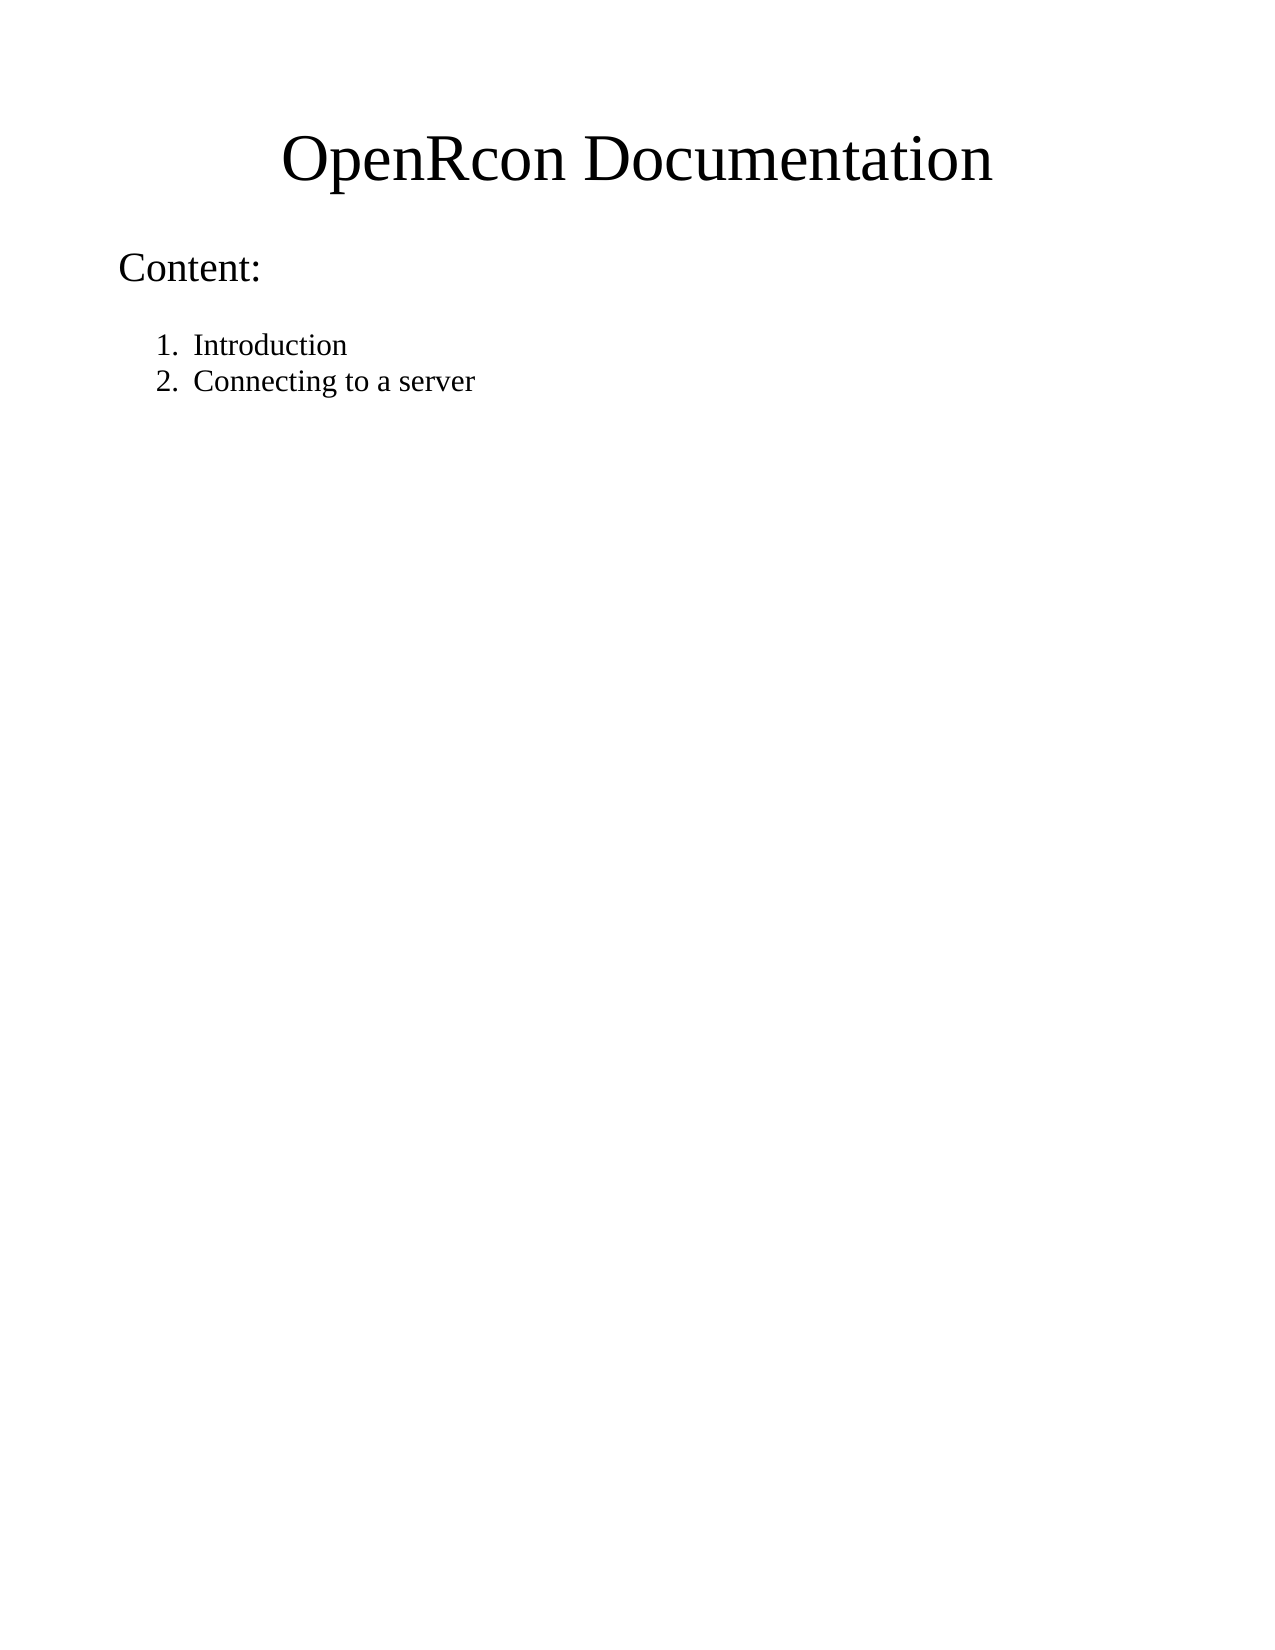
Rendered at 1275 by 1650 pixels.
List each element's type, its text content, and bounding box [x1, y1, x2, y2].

text OpenRcon Documentation [118, 118, 1157, 195]
list Introduction [156, 327, 1157, 362]
text Content: [118, 243, 1157, 291]
list Connecting to a server [156, 362, 1157, 398]
